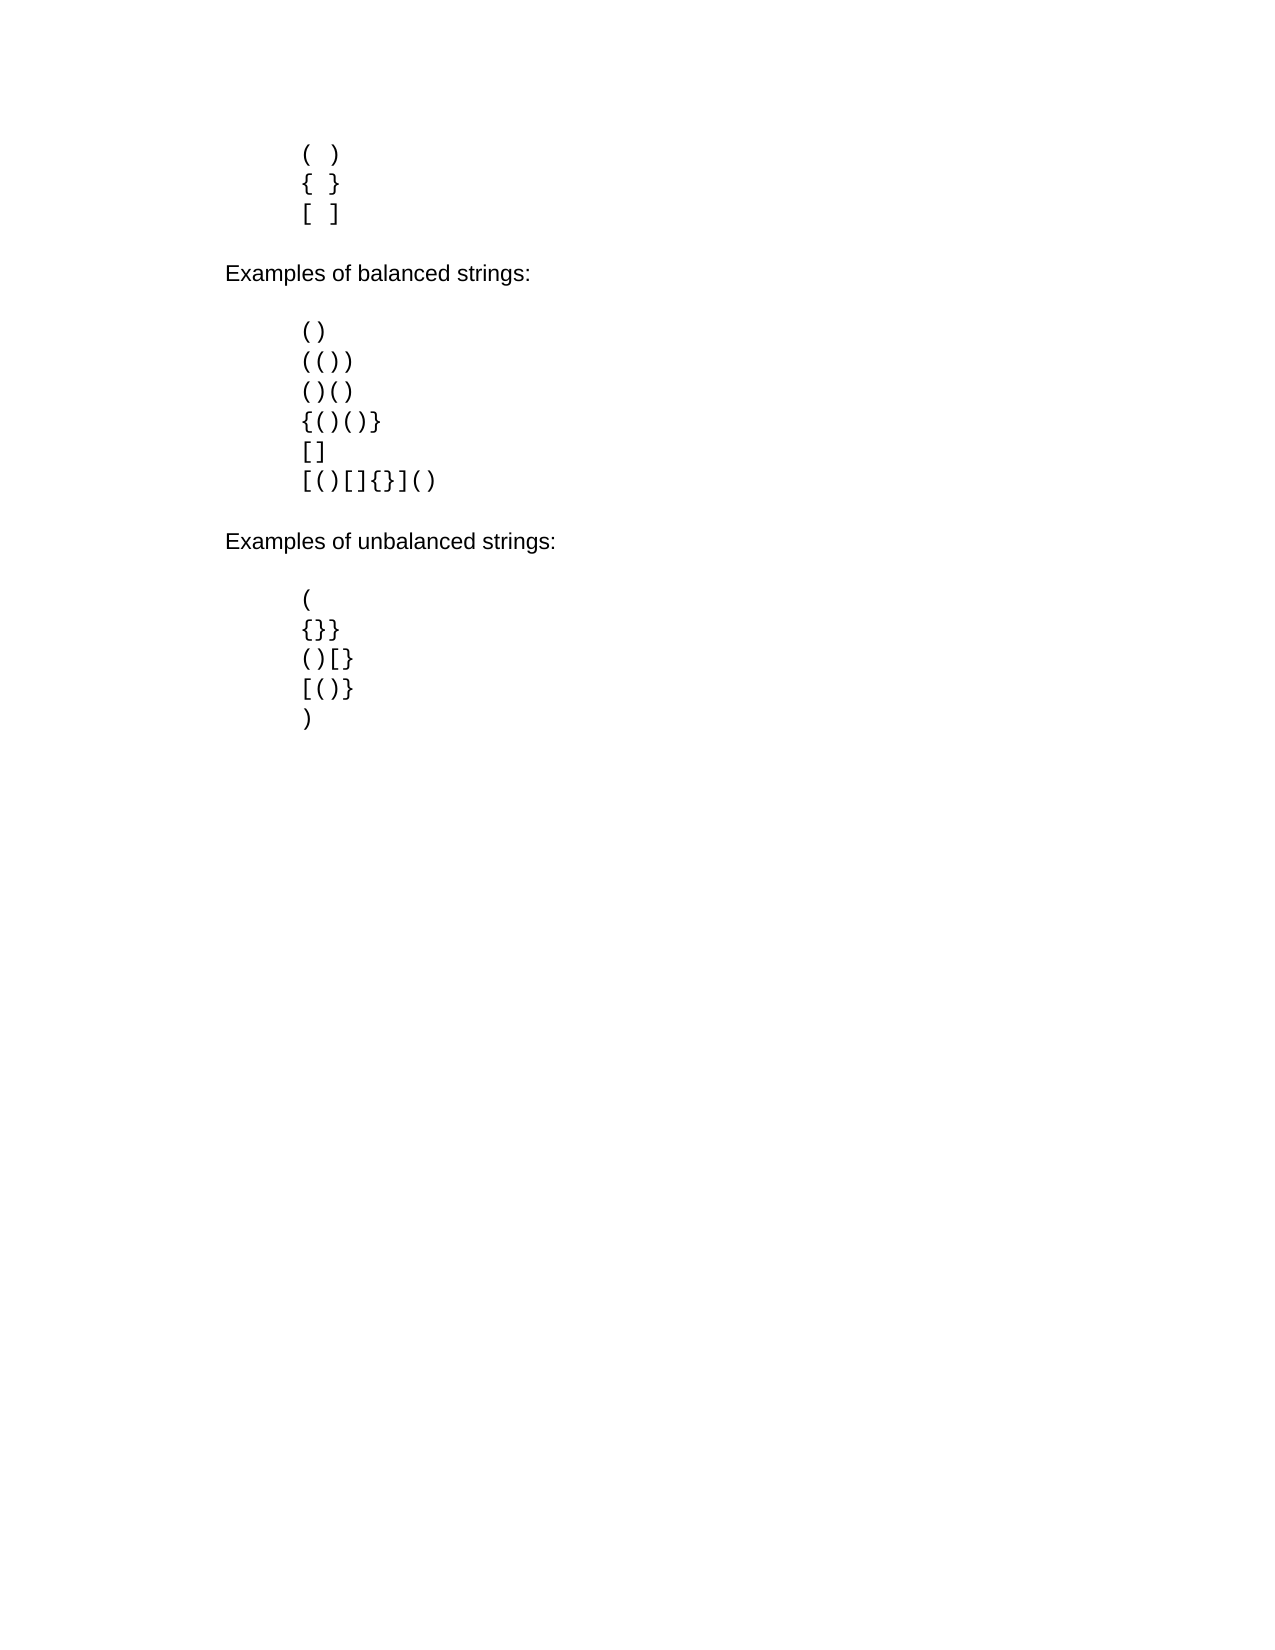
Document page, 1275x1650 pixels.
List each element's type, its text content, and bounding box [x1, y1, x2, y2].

text ) [300, 706, 1125, 732]
text Examples of balanced strings: [225, 261, 1125, 287]
text ()() [300, 379, 1125, 405]
text ()[} [300, 647, 1125, 673]
text {}} [300, 617, 1125, 643]
text { } [300, 172, 1125, 198]
text [()} [300, 676, 1125, 702]
text [] [300, 439, 1125, 465]
text {()()} [300, 409, 1125, 435]
text Examples of unbalanced strings: [225, 528, 1125, 554]
text (()) [300, 349, 1125, 376]
text () [300, 320, 1125, 346]
text ( ) [300, 142, 1125, 168]
text ( [300, 587, 1125, 613]
text [()[]{}]() [300, 469, 1125, 495]
text [ ] [300, 201, 1125, 227]
